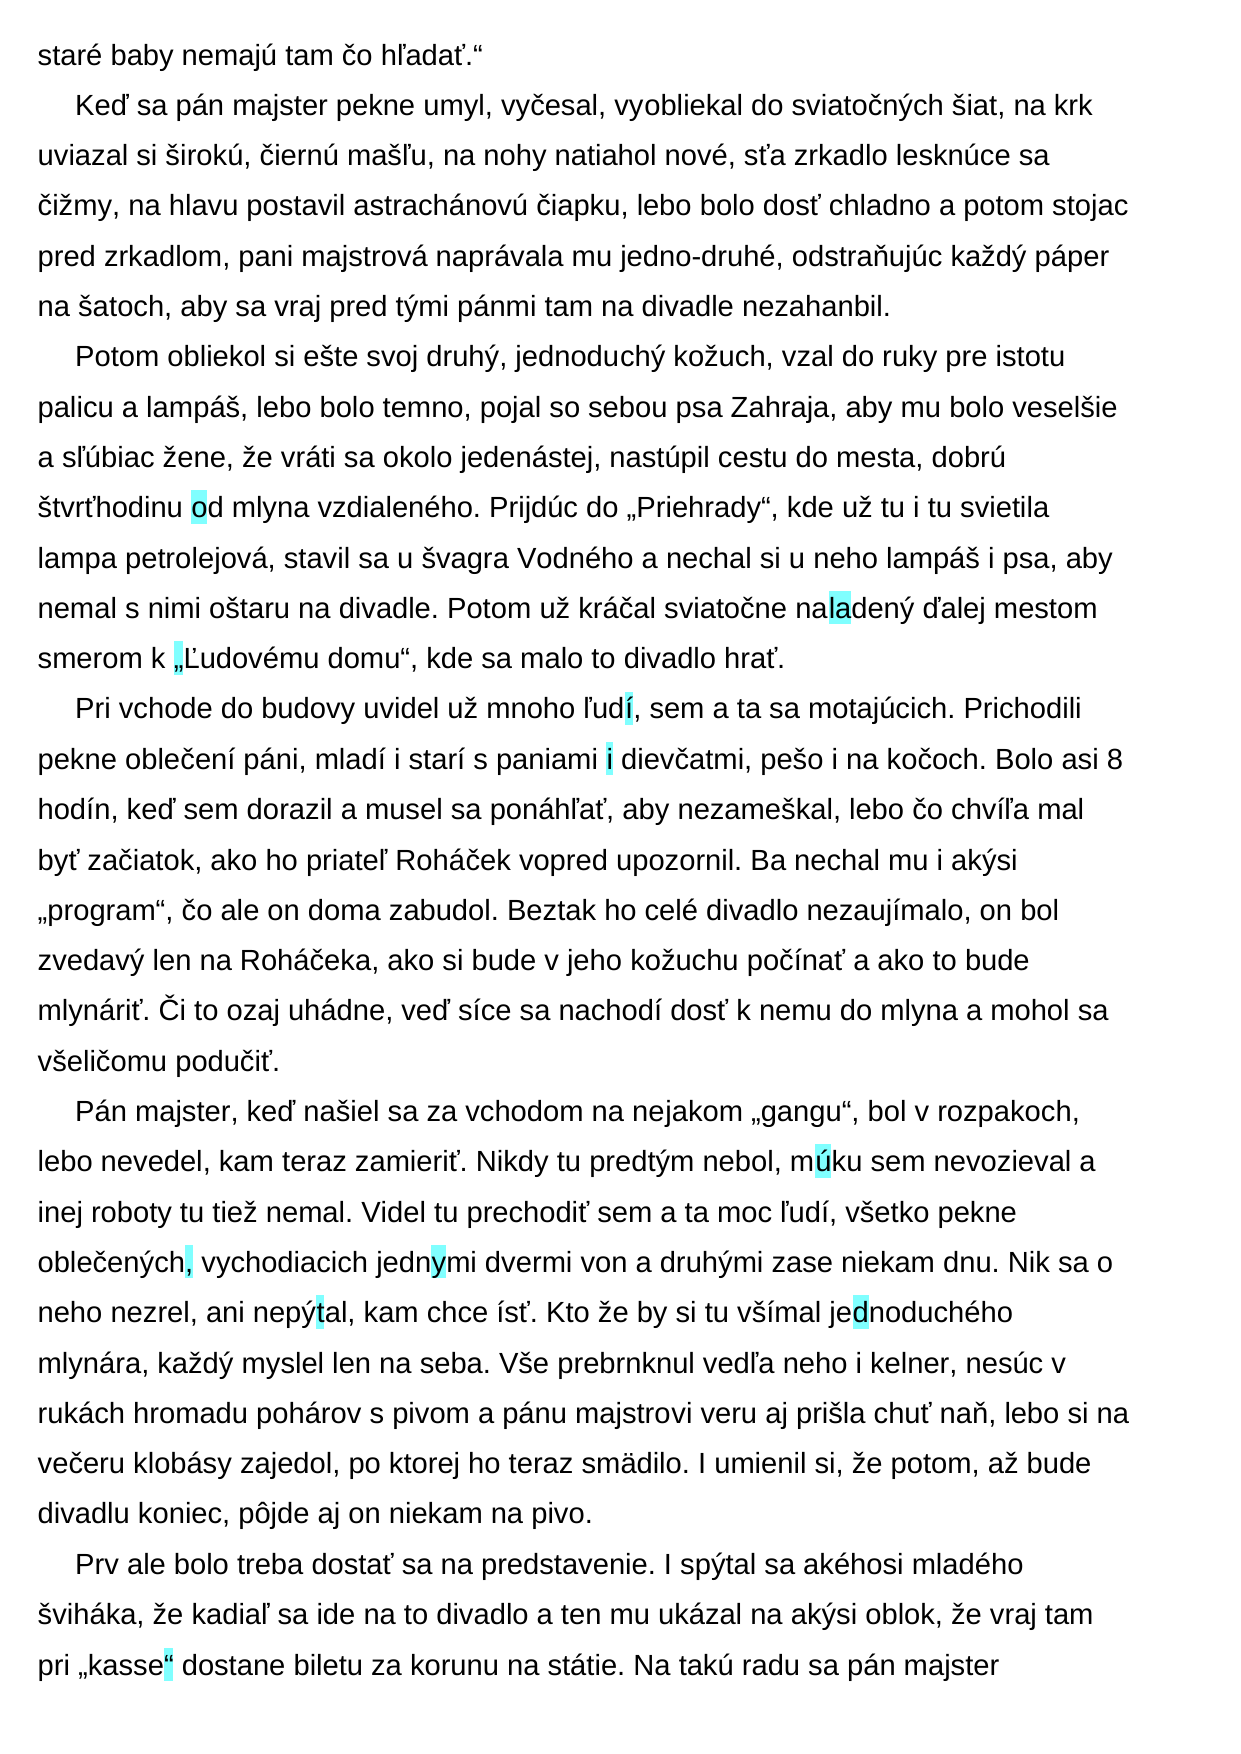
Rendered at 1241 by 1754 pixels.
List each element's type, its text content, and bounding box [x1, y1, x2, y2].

text Pán majster, keď našiel sa za vchodom na ne­jakom „gangu“, bol v rozpakoch, lebo nevedel, kam teraz zamieriť. Nikdy tu predtým nebol, múku sem nevozieval a inej roboty tu tiež nemal. Videl tu prechodiť sem a ta moc ľudí, všetko pekne oblečených, vychodiacich jednymi dvermi von a druhými zase niekam dnu. Nik sa o neho nezrel, ani nepýtal, kam chce ísť. Kto že by si tu všímal jednoduchého mlynára, každý myslel len na seba. Vše prebrnknul vedľa neho i kelner, nesúc v rukách hromadu pohárov s pivom a pánu majstro­vi veru aj prišla chuť naň, lebo si na večeru klobásy zajedol, po ktorej ho teraz smädilo. I umienil si, že potom, až bude divadlu koniec, pôjde aj on niekam na pivo. [37, 1094, 1130, 1530]
text staré baby nemajú tam čo hľadať.“ [37, 37, 1130, 71]
text Pri vchode do budovy uvidel už mnoho ľudí, sem a ta sa motajúcich. Prichodili pekne oble­čení páni, mladí i starí s paniami i dievčatmi, pešo i na kočoch. Bolo asi 8 hodín, keď sem do­razil a musel sa ponáhľať, aby nezameškal, lebo čo chvíľa mal byť začiatok, ako ho priateľ Rohá­ček vopred upozornil. Ba nechal mu i akýsi „program“, čo ale on doma zabudol. Beztak ho celé divadlo nezaujímalo, on bol zvedavý len na Roháčeka, ako si bude v jeho kožuchu počínať a ako to bude mlynáriť. Či to ozaj uhádne, veď síce sa nachodí dosť k nemu do mlyna a mohol sa všeličomu podučiť. [37, 692, 1130, 1077]
text Keď sa pán majster pekne umyl, vyčesal, vy­obliekal do sviatočných šiat, na krk uviazal si ši­rokú, čiernú mašľu, na nohy natiahol nové, sťa zrkadlo lesknúce sa čižmy, na hlavu postavil astrachánovú čiapku, lebo bolo dosť chladno a potom stojac pred zrkadlom, pani majstrová naprávala mu jedno-druhé, odstraňujúc každý páper na ša­toch, aby sa vraj pred tými pánmi tam na divadle nezahanbil. [37, 88, 1130, 323]
text Potom obliekol si ešte svoj druhý, jednodu­chý kožuch, vzal do ruky pre istotu palicu a lam­páš, lebo bolo temno, pojal so sebou psa Zahraja, aby mu bolo veselšie a sľúbiac žene, že vráti sa okolo jedenástej, nastúpil cestu do mesta, dobrú štvrťhodinu od mlyna vzdialeného. Prijdúc do „Priehrady“, kde už tu i tu svietila lampa petro­lejová, stavil sa u švagra Vodného a nechal si u neho lampáš i psa, aby nemal s nimi oštaru na divadle. Potom už kráčal sviatočne naladený ďalej mestom smerom k „Ľudovému domu“, kde sa malo to divadlo hrať. [37, 339, 1130, 675]
text Prv ale bolo treba dostať sa na predstavenie. I spýtal sa akéhosi mladého šviháka, že kadiaľ sa ide na to divadlo a ten mu ukázal na akýsi oblok, že vraj tam pri „kasse“ dostane biletu za korunu na státie. Na takú radu sa pán majster [37, 1547, 1130, 1681]
